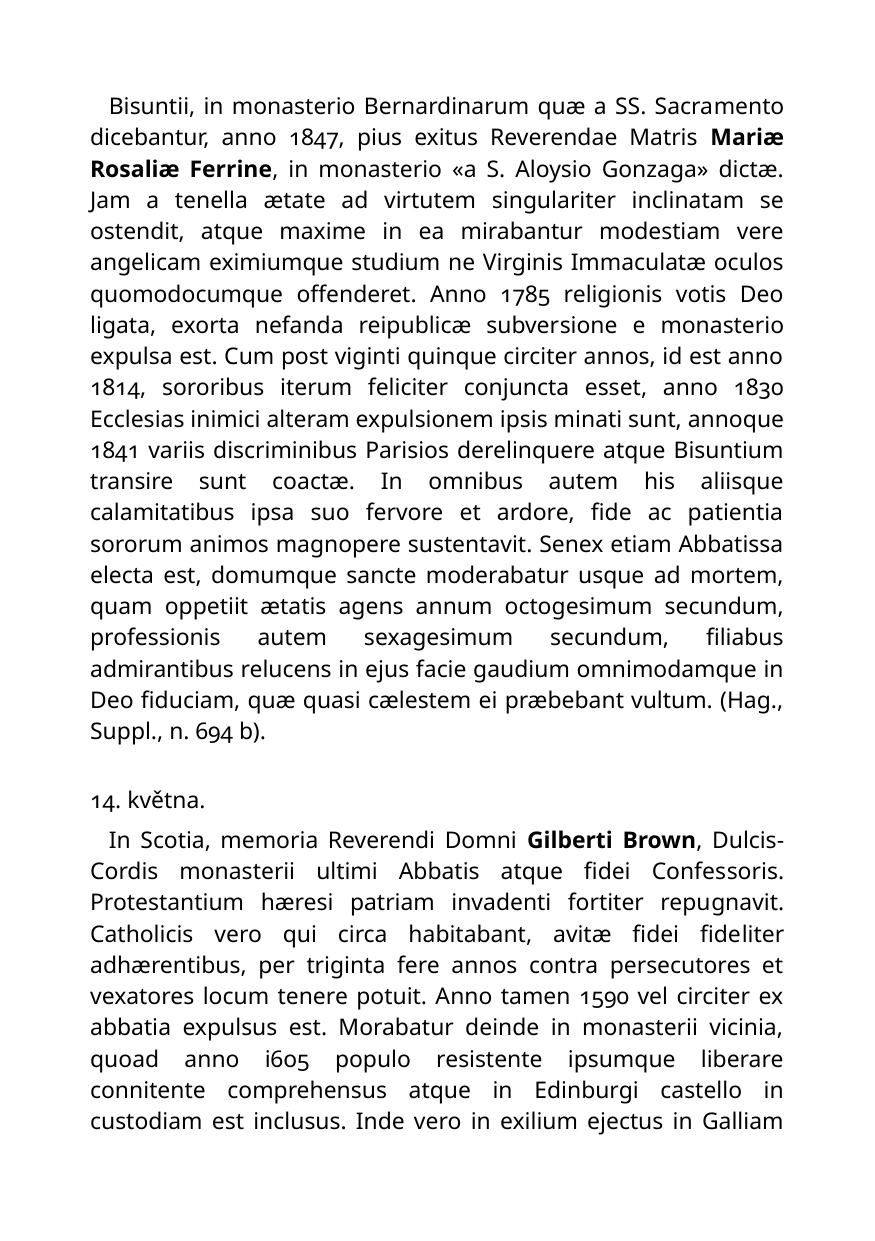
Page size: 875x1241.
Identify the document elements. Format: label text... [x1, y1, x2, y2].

text 14. května. [90, 783, 784, 815]
text In Scotia, memoria Reverendi Domni Gilberti Brown, Dulcis-Cordis monasterii ultimi Abbatis atque fidei Confes­soris. Protestantium hæresi patriam invadenti fortiter repu­gnavit. Catholicis vero qui circa habitabant, avitæ fidei fide­liter adhærentibus, per triginta fere annos contra persecutores et vexatores locum tenere potuit. Anno tamen 1590 vel circiter ex abbatia expulsus est. Morabatur deinde in monasterii vicinia, quoad anno i6o5 populo resistente ipsumque liberare connitente comprehensus atque in Edinburgi castello in custodiam est inclusus. Inde vero in exilium ejectus in Galliam [90, 824, 784, 1136]
text Bisuntii, in monasterio Bernardinarum quæ a SS. Sacra­mento dicebantur, anno 1847, pius exitus Reverendae Matris Mariæ Rosaliæ Ferrine, in monasterio «a S. Aloysio Gonzaga» dictæ. Jam a tenella ætate ad virtutem singulariter inclinatam se ostendit, atque maxime in ea mirabantur modestiam vere angelicam eximiumque studium ne Virginis Immaculatæ oculos quomodocumque offenderet. Anno 1785 religionis votis Deo ligata, exorta nefanda reipublicæ subver­sione e monasterio expulsa est. Cum post viginti quinque circiter annos, id est anno 1814, sororibus iterum feliciter conjuncta esset, anno 1830 Ecclesias inimici alteram expul­sionem ipsis minati sunt, annoque 1841 variis discriminibus Parisios derelinquere atque Bisuntium transire sunt coactæ. In omnibus autem his aliisque calamitatibus ipsa suo fervore et ardore, fide ac patientia sororum animos magnopere sustentavit. Senex etiam Abbatissa electa est, domumque sancte moderabatur usque ad mortem, quam oppetiit ætatis agens annum octogesimum secundum, professionis autem sexagesimum secundum, filiabus admirantibus relucens in ejus facie gaudium omnimodamque in Deo fiduciam, quæ quasi cælestem ei præbebant vultum. (Hag., Suppl., n. 694 b). [90, 90, 784, 746]
